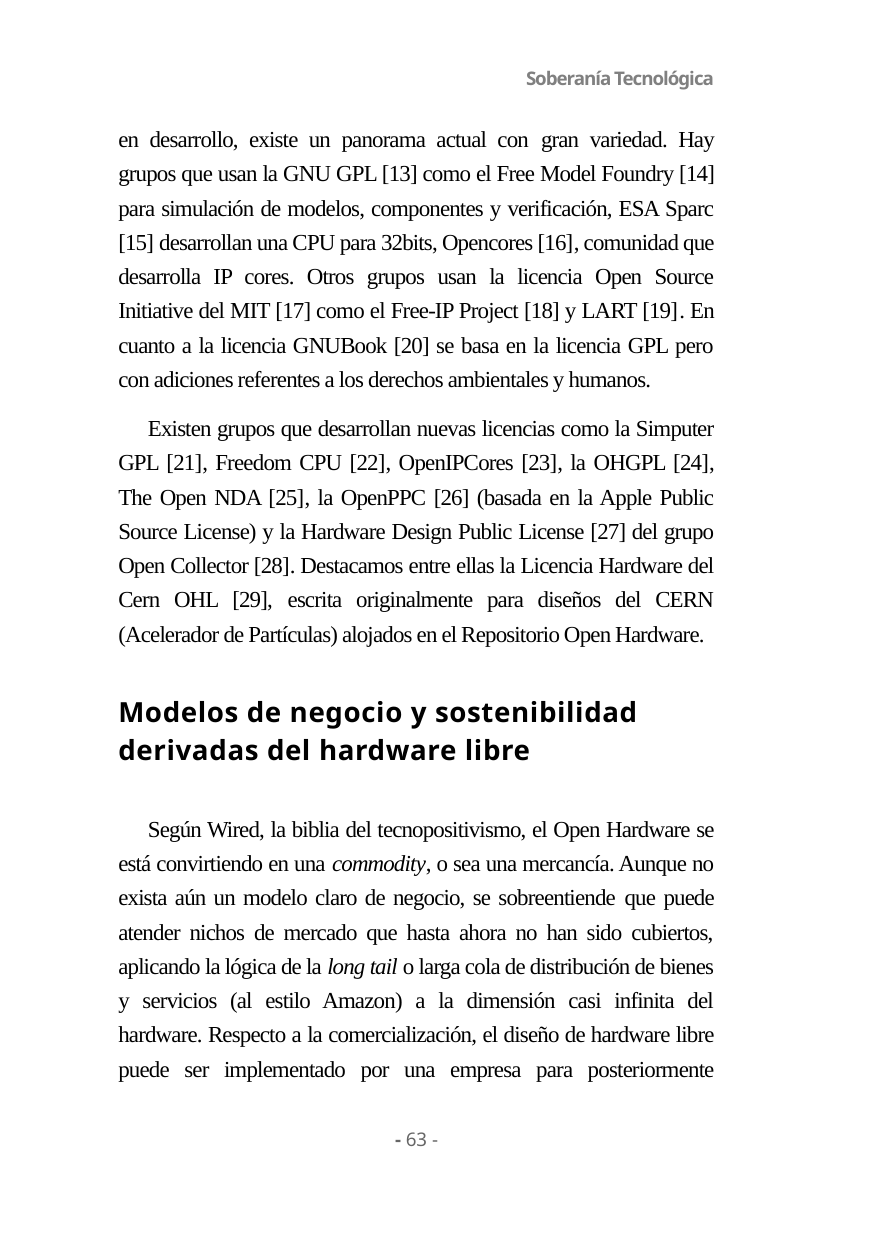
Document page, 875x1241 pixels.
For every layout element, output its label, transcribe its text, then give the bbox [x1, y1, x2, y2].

subtitle Modelos de negocio y sostenibilidad derivadas del hardware libre [118, 693, 714, 768]
text Según Wired, la biblia del tecnopositivismo, el Open Hardware se está convirtiendo en una commodity, o sea una mercancía. Aunque no exista aún un modelo claro de negocio, se sobreentiende que puede atender nichos de mercado que hasta ahora no han sido cubiertos, aplicando la lógica de la long tail o larga cola de distribución de bienes y servicios (al estilo Amazon) a la dimensión casi infinita del hardware. Respecto a la comercialización, el diseño de hardware libre puede ser implementado por una empresa para posteriormente [118, 810, 714, 1084]
text en desarrollo, existe un panorama actual con gran variedad. Hay grupos que usan la GNU GPL [13] como el Free Model Foundry [14] para simulación de modelos, componentes y verificación, ESA Sparc [15] desarrollan una CPU para 32bits, Opencores [16], comunidad que desarrolla IP cores. Otros grupos usan la licencia Open Source Initiative del MIT [17] como el Free-IP Project [18] y LART [19]. En cuanto a la licencia GNUBook [20] se basa en la licencia GPL pero con adiciones referentes a los derechos ambientales y humanos. [118, 120, 714, 394]
text Existen grupos que desarrollan nuevas licencias como la Simputer GPL [21], Freedom CPU [22], OpenIPCores [23], la OHGPL [24], The Open NDA [25], la OpenPPC [26] (basada en la Apple Public Source License) y la Hardware Design Public License [27] del grupo Open Collector [28]. Destacamos entre ellas la Licencia Hardware del Cern OHL [29], escrita originalmente para diseños del CERN (Acelerador de Partículas) alojados en el Repositorio Open Hardware. [118, 409, 714, 649]
